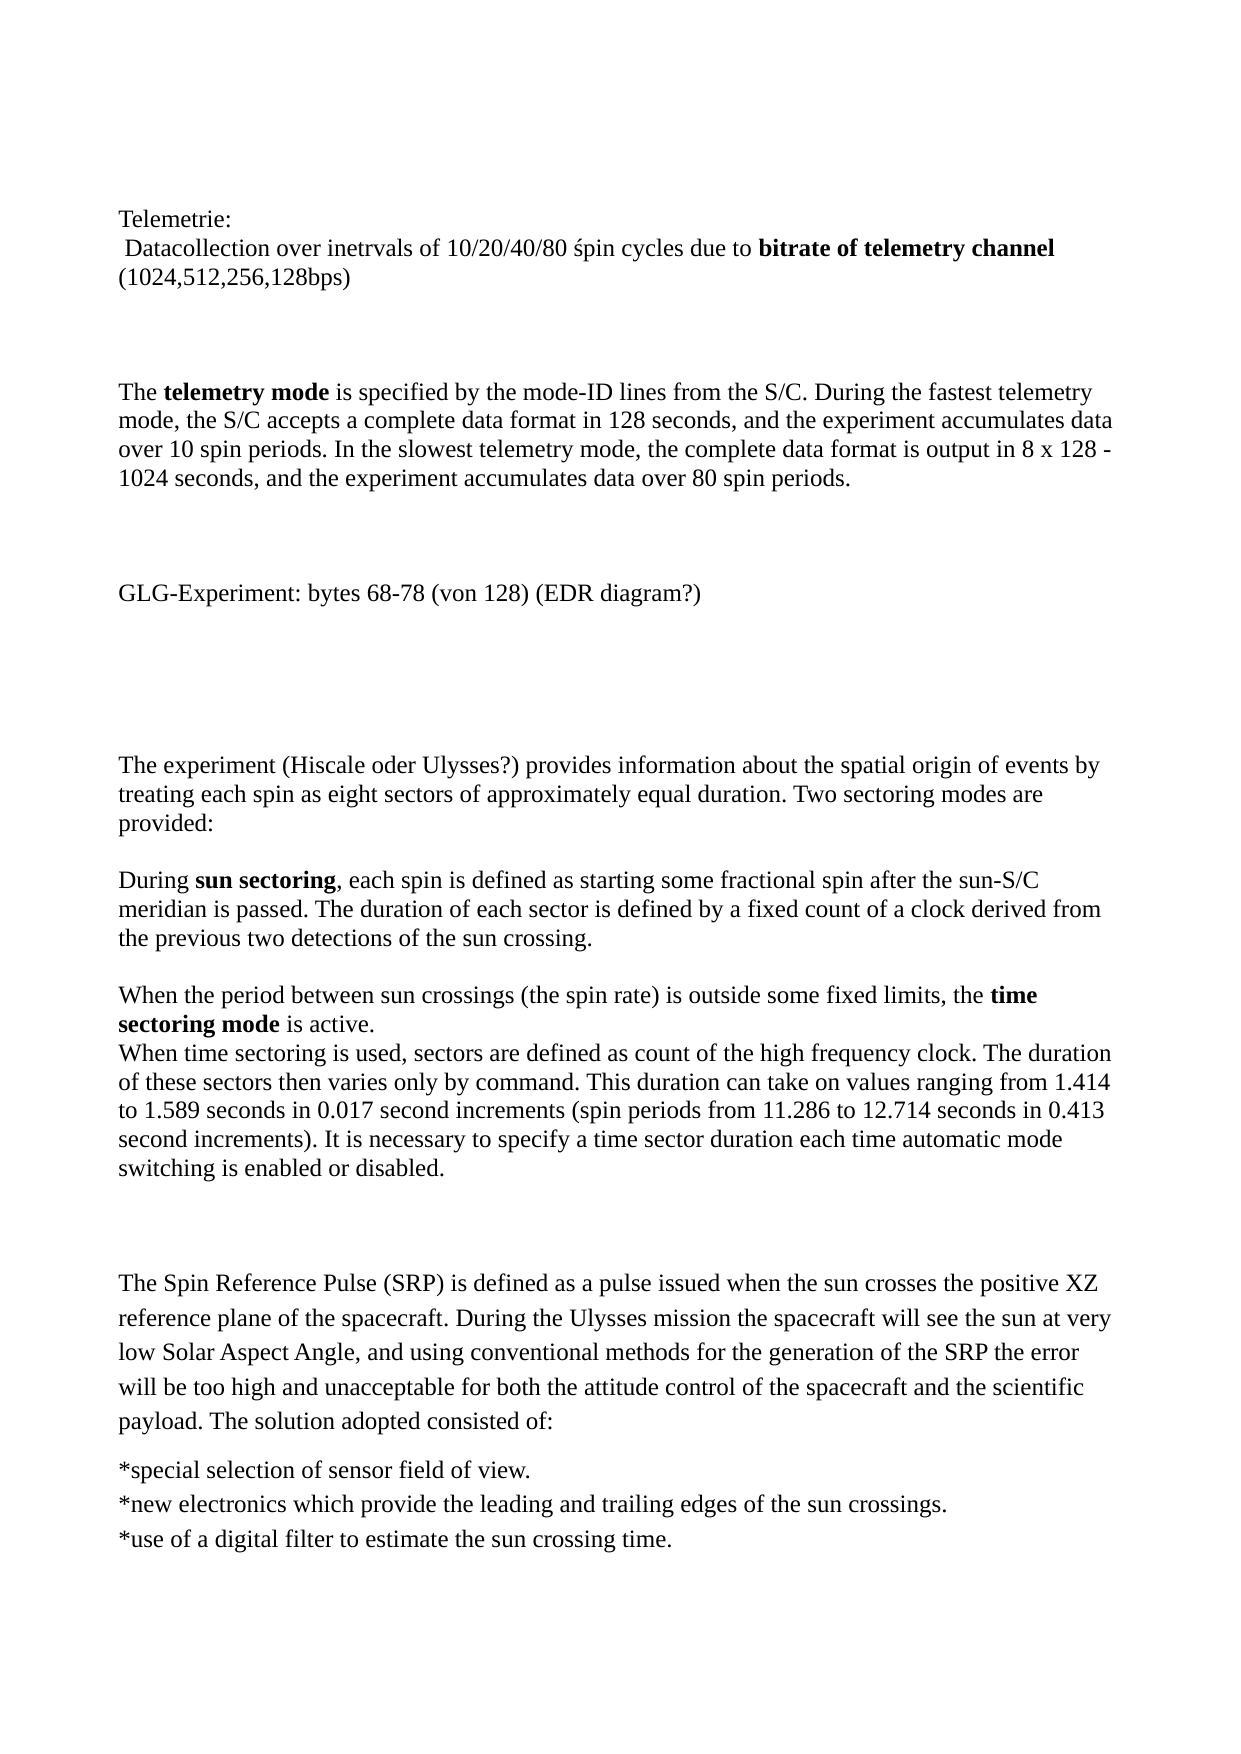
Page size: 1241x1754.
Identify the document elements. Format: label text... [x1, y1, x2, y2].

text During sun sectoring, each spin is defined as starting some fractional spin after the sun-S/C meridian is passed. The duration of each sector is defined by a fixed count of a clock derived from the previous two detections of the sun crossing. [118, 866, 1122, 952]
text GLG-Experiment: bytes 68-78 (von 128) (EDR diagram?) [118, 578, 1122, 607]
text The telemetry mode is specified by the mode-ID lines from the S/C. During the fastest telemetry mode, the S/C accepts a complete data format in 128 seconds, and the experiment accumulates data over 10 spin periods. In the slowest telemetry mode, the complete data format is output in 8 x 128 - 1024 seconds, and the experiment accumulates data over 80 spin periods. [118, 377, 1122, 492]
text Telemetrie: [118, 204, 1122, 233]
text *special selection of sensor field of view. *new electronics which provide the leading and trailing edges of the sun crossings. *use of a digital filter to estimate the sun crossing time. [118, 1455, 1122, 1553]
text The Spin Reference Pulse (SRP) is defined as a pulse issued when the sun crosses the positive XZ reference plane of the spacecraft. During the Ulysses mission the spacecraft will see the sun at very low Solar Aspect Angle, and using conventional methods for the generation of the SRP the error will be too high and unacceptable for both the attitude control of the spacecraft and the scientific payload. The solution adopted consisted of: [118, 1268, 1122, 1435]
text When the period between sun crossings (the spin rate) is outside some fixed limits, the time sectoring mode is active. [118, 981, 1122, 1038]
text When time sectoring is used, sectors are defined as count of the high frequency clock. The duration of these sectors then varies only by command. This duration can take on values ranging from 1.414 to 1.589 seconds in 0.017 second increments (spin periods from 11.286 to 12.714 seconds in 0.413 second increments). It is necessary to specify a time sector duration each time automatic mode switching is enabled or disabled. [118, 1038, 1122, 1182]
text Datacollection over inetrvals of 10/20/40/80 śpin cycles due to bitrate of telemetry channel (1024,512,256,128bps) [118, 233, 1122, 291]
text The experiment (Hiscale oder Ulysses?) provides information about the spatial origin of events by treating each spin as eight sectors of approximately equal duration. Two sectoring modes are provided: [118, 751, 1122, 837]
